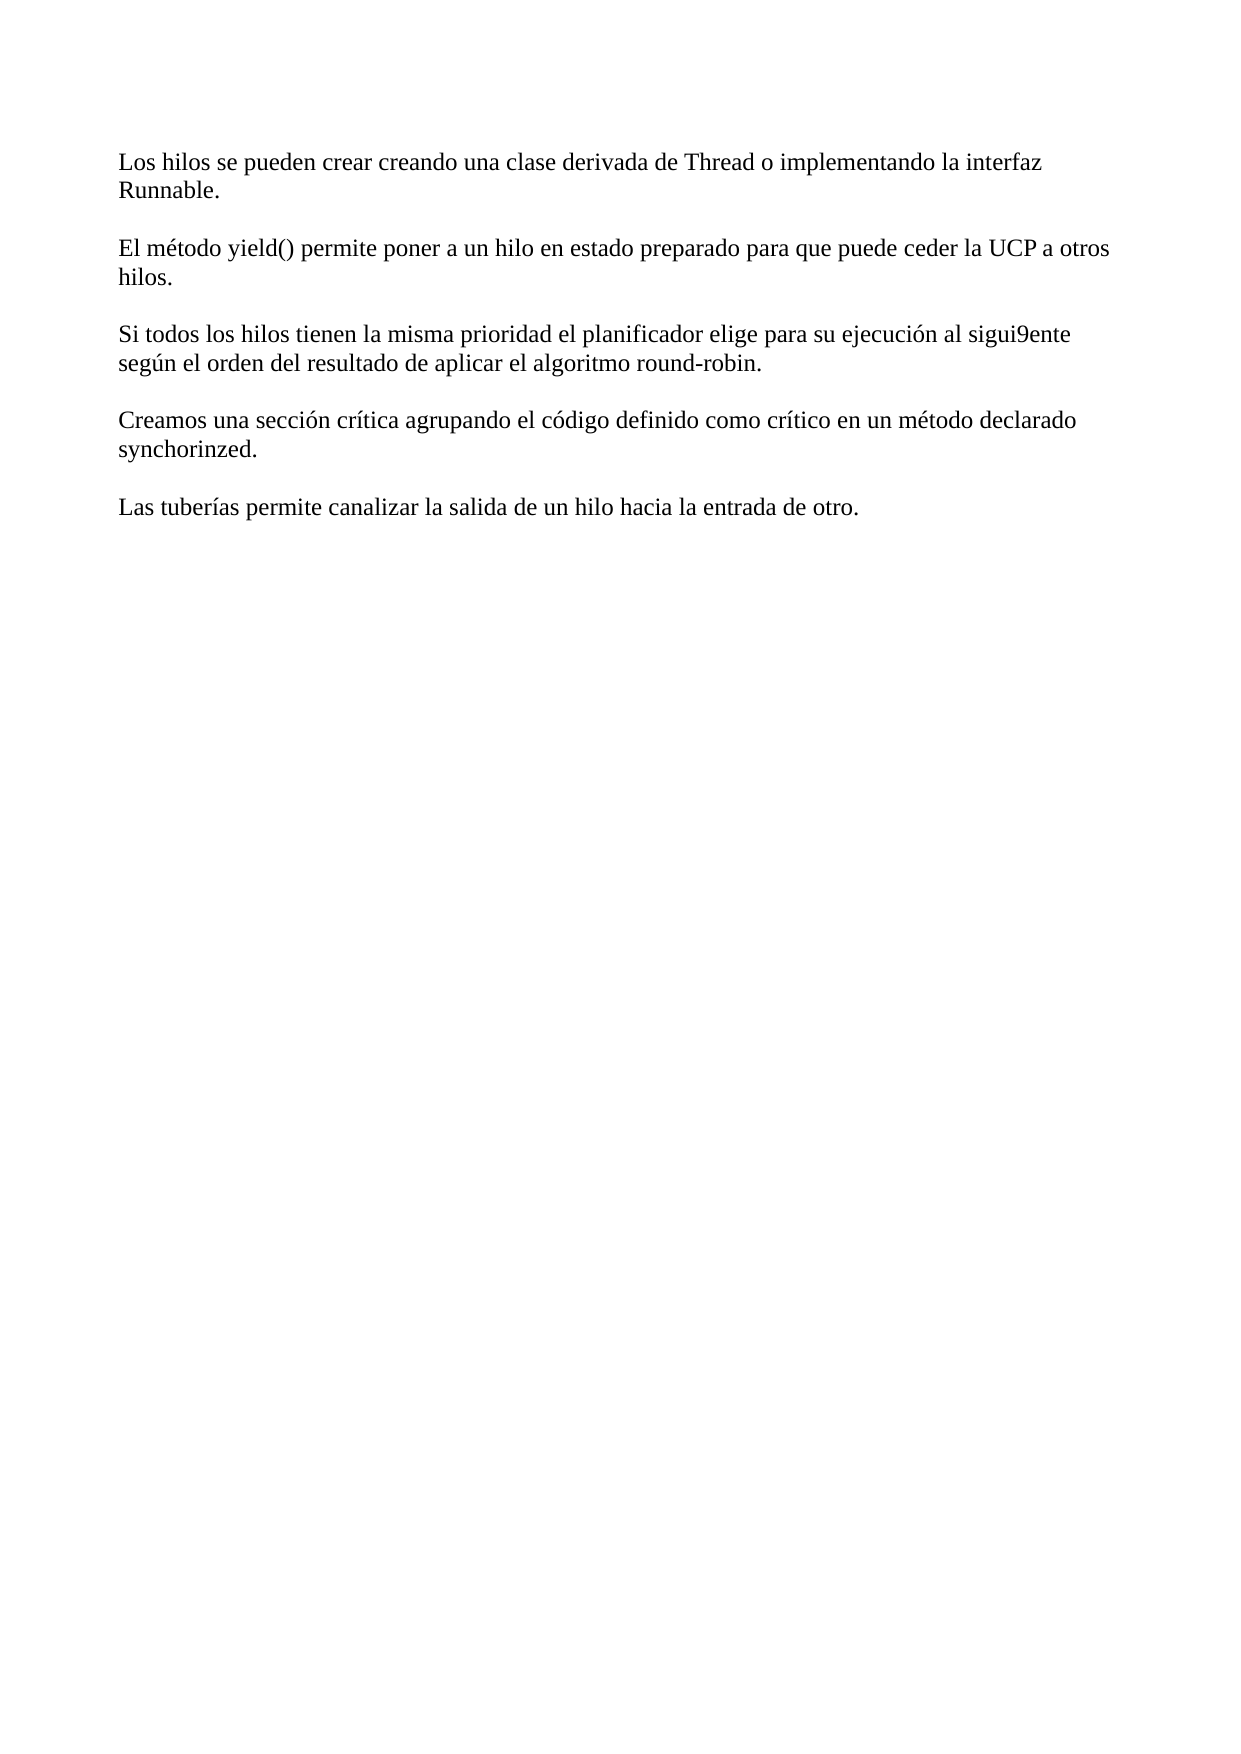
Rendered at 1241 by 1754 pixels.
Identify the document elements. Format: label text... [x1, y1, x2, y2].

text Creamos una sección crítica agrupando el código definido como crítico en un método declarado synchorinzed. [118, 406, 1122, 463]
text El método yield() permite poner a un hilo en estado preparado para que puede ceder la UCP a otros hilos. [118, 233, 1122, 291]
text Las tuberías permite canalizar la salida de un hilo hacia la entrada de otro. [118, 492, 1122, 521]
text Si todos los hilos tienen la misma prioridad el planificador elige para su ejecución al sigui9ente según el orden del resultado de aplicar el algoritmo round-robin. [118, 319, 1122, 377]
text Los hilos se pueden crear creando una clase derivada de Thread o implementando la interfaz Runnable. [118, 147, 1122, 204]
